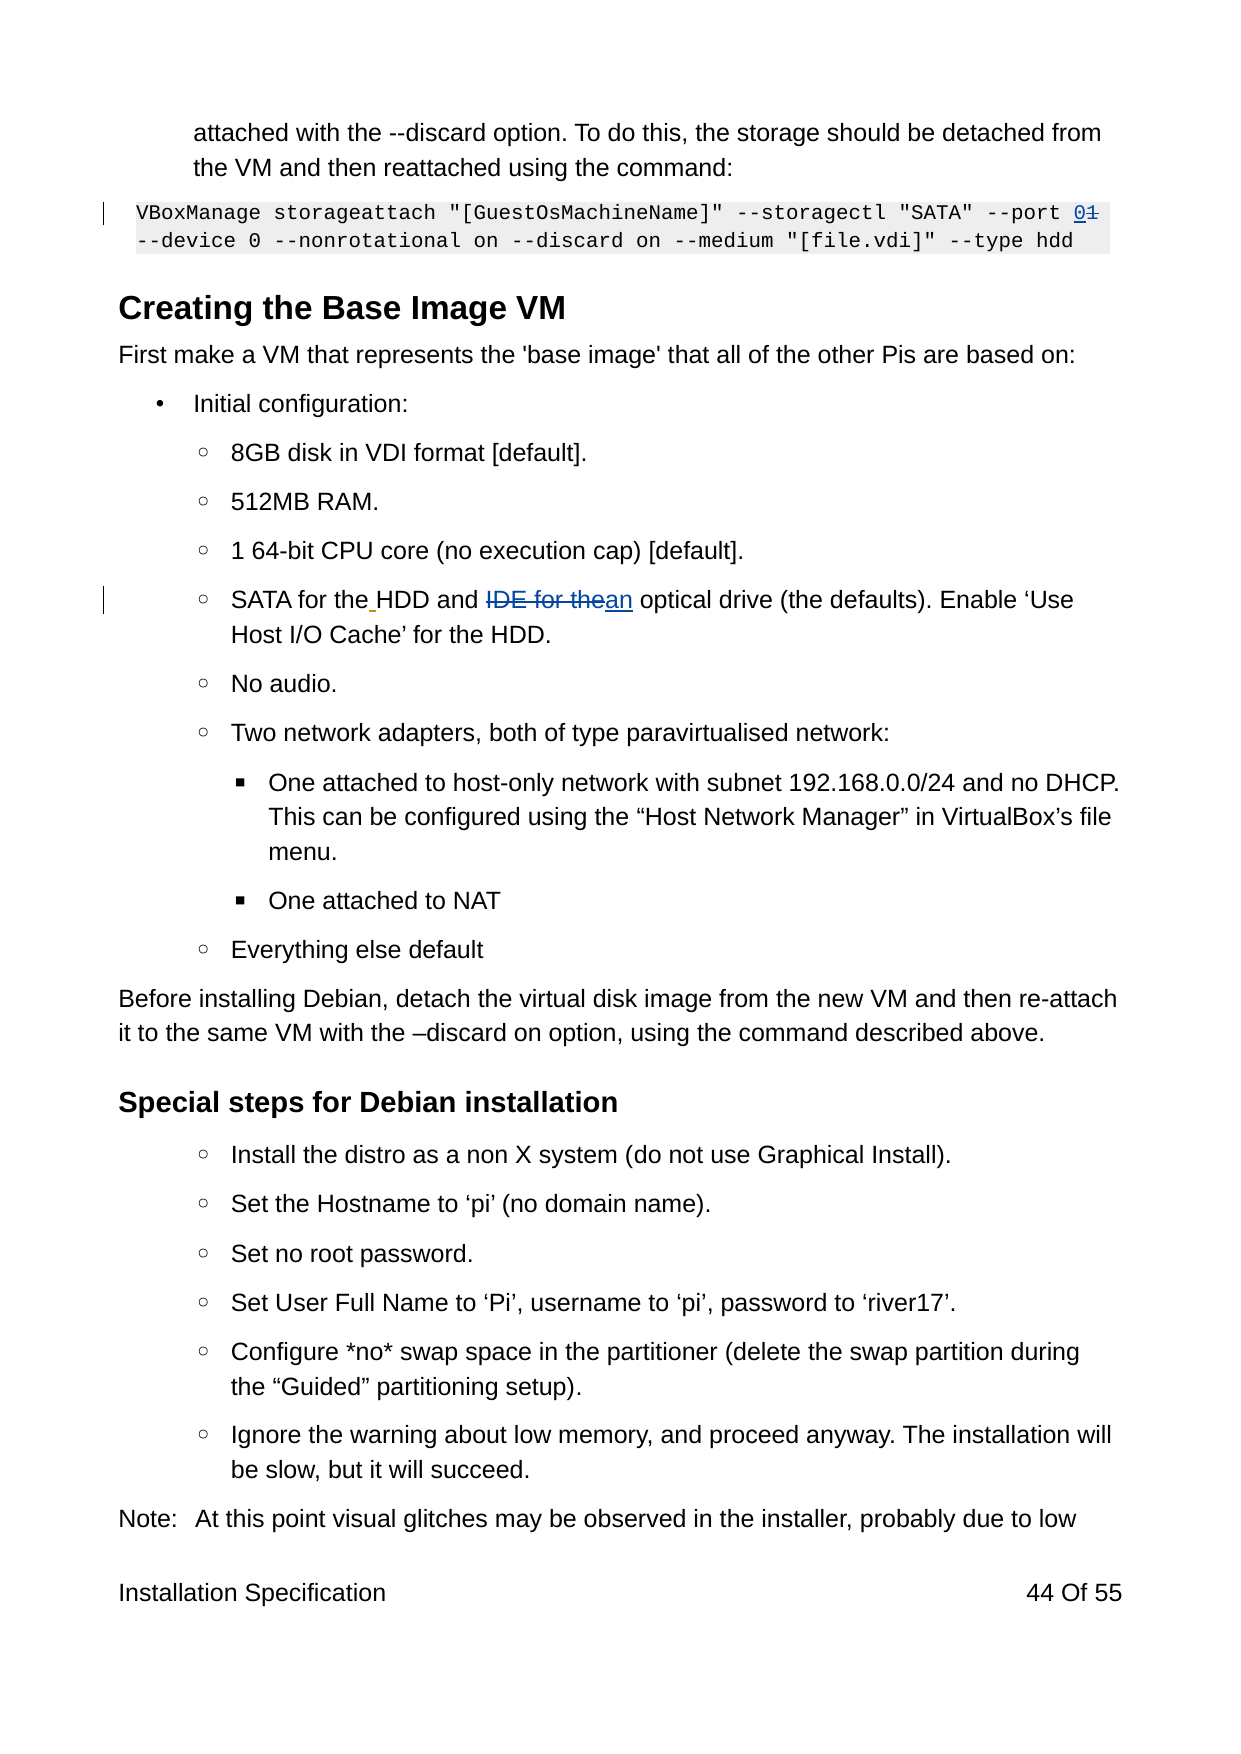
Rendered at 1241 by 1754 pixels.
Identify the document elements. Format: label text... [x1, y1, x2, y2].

subtitle Creating the Base Image VM [118, 288, 1122, 326]
list No audio. [193, 669, 1122, 698]
text Note: At this point visual glitches may be observed in the installer, probably due to low [118, 1504, 1122, 1533]
list 1 64-bit CPU core (no execution cap) [default]. [193, 536, 1122, 565]
list Configure *no* swap space in the partitioner (delete the swap partition during the “Guided” partitioning setup). [193, 1337, 1122, 1400]
list SATA for the HDD and an optical drive (the defaults). Enable ‘Use Host I/O Cache’ for the HDD. [193, 586, 1122, 649]
list 8GB disk in VDI format [default]. [193, 438, 1122, 467]
list One attached to host-only network with subnet 192.168.0.0/24 and no DHCP. This can be configured using the “Host Network Manager” in VirtualBox’s file menu. [231, 767, 1122, 865]
list Two network adapters, both of type paravirtualised network: [193, 718, 1122, 747]
list Ignore the warning about low memory, and proceed anyway. The installation will be slow, but it will succeed. [193, 1421, 1122, 1484]
list Set User Full Name to ‘Pi’, username to ‘pi’, password to ‘river17’. [193, 1288, 1122, 1317]
text VBoxManage storageattach "[GuestOsMachineName]" --storagectl "SATA" --port 0 --device 0 --nonrotational on --discard on --medium "[file.vdi]" --type hdd [136, 202, 1110, 254]
text Before installing Debian, detach the virtual disk image from the new VM and then re-attach it to the same VM with the –discard on option, using the command described above. [118, 984, 1122, 1047]
list attached with the --discard option. To do this, the storage should be detached from the VM and then reattached using the command: [156, 118, 1122, 181]
list Set no root password. [193, 1238, 1122, 1267]
list Everything else default [193, 935, 1122, 964]
list Set the Hostname to ‘pi’ (no domain name). [193, 1189, 1122, 1218]
list One attached to NAT [231, 886, 1122, 914]
list Install the distro as a non X system (do not use Graphical Install). [193, 1140, 1122, 1169]
list Initial configuration: [156, 389, 1122, 418]
subtitle Special steps for Debian installation [118, 1085, 1122, 1119]
text First make a VM that represents the 'base image' that all of the other Pis are based on: [118, 340, 1122, 368]
list 512MB RAM. [193, 487, 1122, 516]
